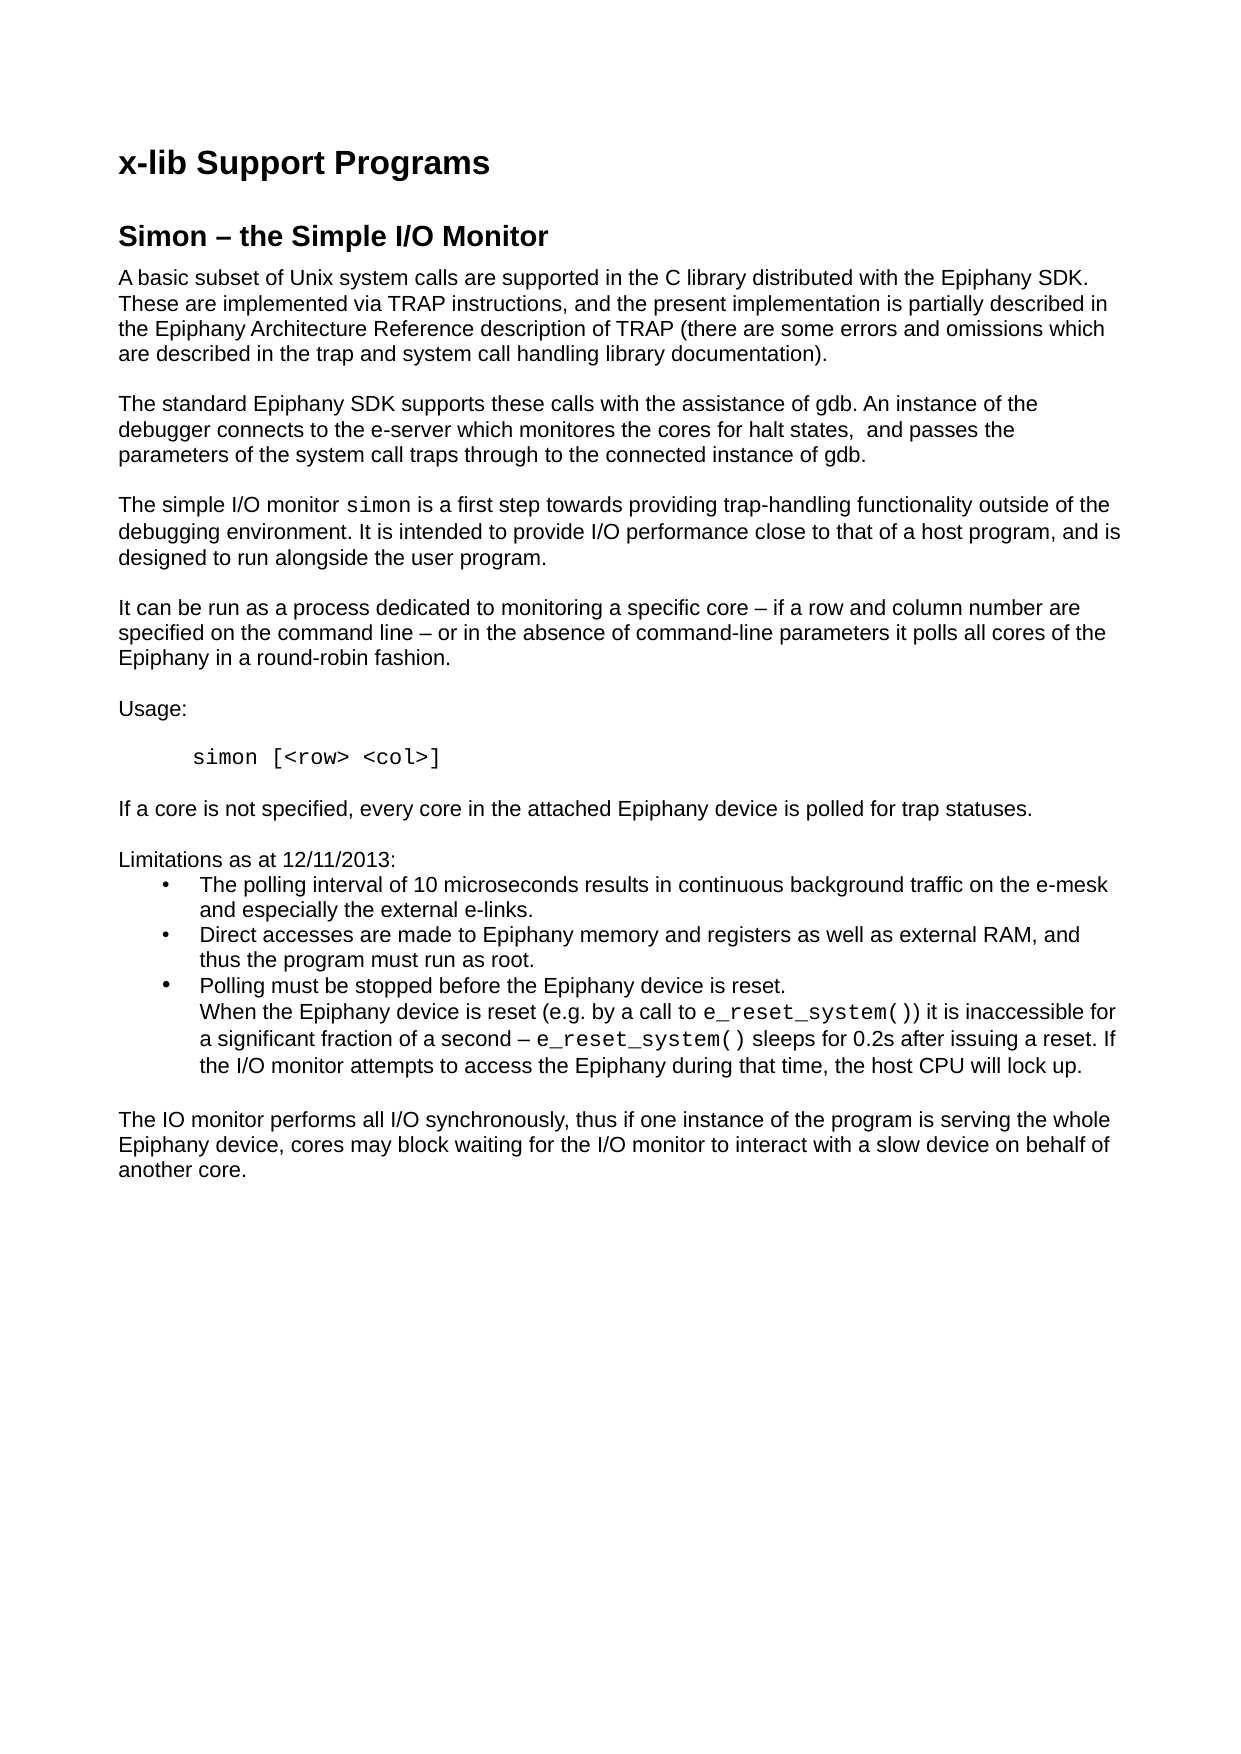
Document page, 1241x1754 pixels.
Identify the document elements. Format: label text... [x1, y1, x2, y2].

text A basic subset of Unix system calls are supported in the C library distributed with the Epiphany SDK. These are implemented via TRAP instructions, and the present implementation is partially described in the Epiphany Architecture Reference description of TRAP (there are some errors and omissions which are described in the trap and system call handling library documentation). [118, 265, 1122, 366]
list Polling must be stopped before the Epiphany device is reset. When the Epiphany device is reset (e.g. by a call to e_reset_system()) it is inaccessible for a significant fraction of a second – e_reset_system() sleeps for 0.2s after issuing a reset. If the I/O monitor attempts to access the Epiphany during that time, the host CPU will lock up. [162, 973, 1122, 1078]
text Limitations as at 12/11/2013: [118, 847, 1122, 872]
text The IO monitor performs all I/O synchronously, thus if one instance of the program is serving the whole Epiphany device, cores may block waiting for the I/O monitor to interact with a slow device on behalf of another core. [118, 1107, 1122, 1182]
text The simple I/O monitor simon is a first step towards providing trap-handling functionality outside of the debugging environment. It is intended to provide I/O performance close to that of a host program, and is designed to run alongside the user program. [118, 492, 1122, 570]
text The standard Epiphany SDK supports these calls with the assistance of gdb. An instance of the debugger connects to the e-server which monitores the cores for halt states, and passes the parameters of the system call traps through to the connected instance of gdb. [118, 391, 1122, 467]
subtitle Simon – the Simple I/O Monitor [118, 219, 1122, 253]
subtitle x-lib Support Programs [118, 143, 1122, 182]
text Usage: [118, 696, 1122, 746]
text simon [<row> <col>] [118, 746, 1122, 771]
list Direct accesses are made to Epiphany memory and registers as well as external RAM, and thus the program must run as root. [162, 922, 1122, 973]
list The polling interval of 10 microseconds results in continuous background traffic on the e-mesk and especially the external e-links. [162, 872, 1122, 922]
text It can be run as a process dedicated to monitoring a specific core – if a row and column number are specified on the command line – or in the absence of command-line parameters it polls all cores of the Epiphany in a round-robin fashion. [118, 595, 1122, 671]
text If a core is not specified, every core in the attached Epiphany device is polled for trap statuses. [118, 796, 1122, 821]
